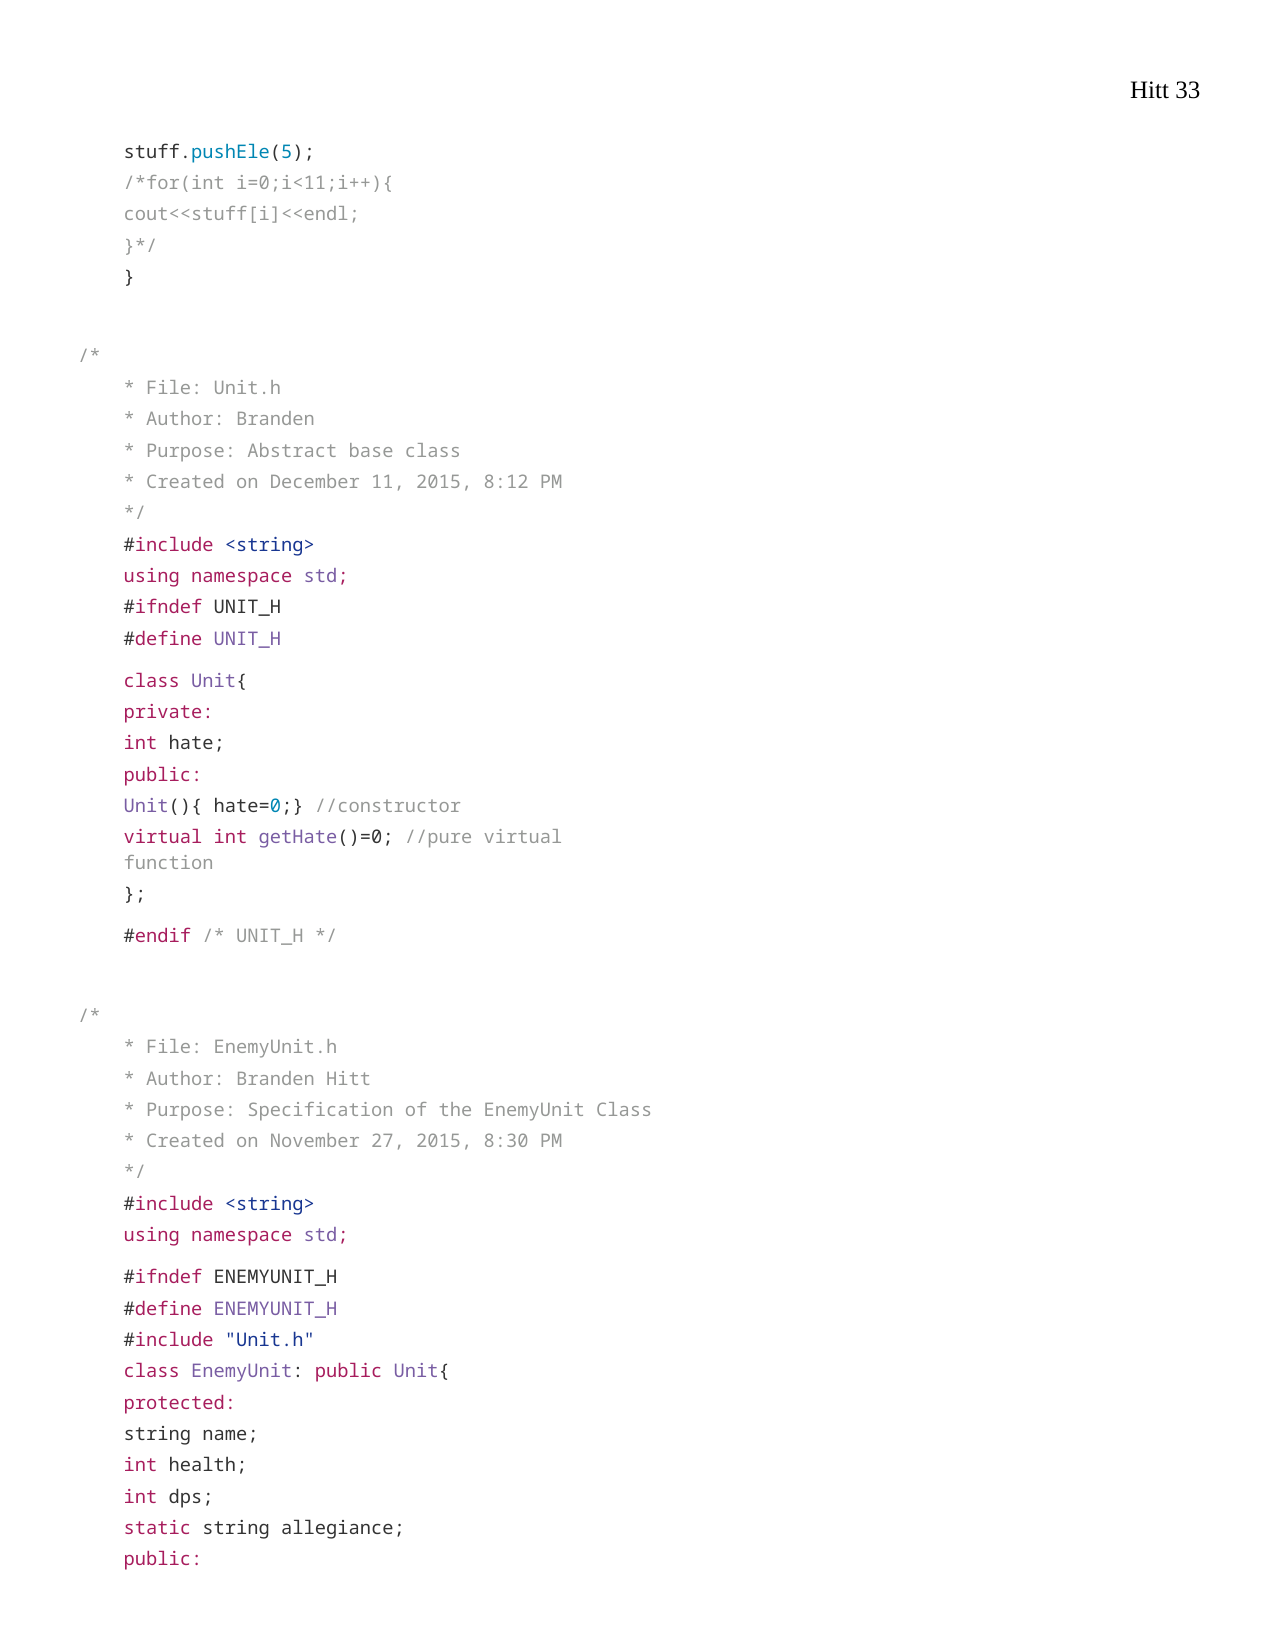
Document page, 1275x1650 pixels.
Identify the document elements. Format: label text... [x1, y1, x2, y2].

table_cell [75, 1219, 120, 1250]
table_cell [75, 1355, 120, 1386]
table_cell }; [120, 878, 640, 909]
table_cell int hate; [120, 727, 640, 758]
table_cell /*for(int i=0;i<11;i++){ [120, 166, 1082, 198]
table_cell [75, 758, 120, 789]
table_cell #endif /* UNIT_H */ [120, 920, 640, 951]
table_cell [75, 229, 120, 260]
table_cell #ifndef UNIT_H [120, 591, 640, 622]
table_header [120, 340, 640, 371]
table_cell [75, 878, 120, 909]
table_cell virtual int getHate()=0; //pure virtual function [120, 821, 640, 878]
table_cell [75, 1543, 120, 1574]
table_cell [75, 434, 120, 465]
table_cell }*/ [120, 229, 1082, 260]
table_header [120, 999, 902, 1031]
table_cell [75, 622, 120, 653]
table_cell [75, 1062, 120, 1093]
table_cell [75, 1156, 120, 1187]
table_cell static string allegiance; [120, 1511, 902, 1543]
table_cell [75, 821, 120, 878]
table_cell public: [120, 758, 640, 789]
table_cell * File: Unit.h [120, 371, 640, 403]
table_cell [75, 591, 120, 622]
table_cell [75, 1261, 120, 1292]
table_cell [75, 1449, 120, 1480]
table_cell stuff.pushEle(5); [120, 135, 1082, 166]
table_cell cout<<stuff[i]<<endl; [120, 198, 1082, 229]
table_cell protected: [120, 1386, 902, 1417]
table_cell class Unit{ [120, 664, 640, 695]
table_cell [75, 1480, 120, 1511]
table_cell [75, 166, 120, 198]
table_cell private: [120, 695, 640, 727]
table_cell [75, 559, 120, 591]
table_header /* [75, 340, 120, 371]
table_cell [75, 664, 120, 695]
table_cell using namespace std; [120, 559, 640, 591]
table_cell Unit(){ hate=0;} //constructor [120, 790, 640, 821]
table_cell [75, 403, 120, 434]
table_cell * Author: Branden Hitt [120, 1062, 902, 1093]
table_cell [120, 1250, 902, 1261]
table_cell } [120, 260, 1082, 292]
table_cell */ [120, 497, 640, 528]
table_cell [75, 790, 120, 821]
table_cell [75, 1093, 120, 1124]
table_cell int health; [120, 1449, 902, 1480]
table_cell [75, 1187, 120, 1219]
table_cell * Purpose: Abstract base class [120, 434, 640, 465]
table_cell class EnemyUnit: public Unit{ [120, 1355, 902, 1386]
table_cell * Author: Branden [120, 403, 640, 434]
table_cell using namespace std; [120, 1219, 902, 1250]
table_cell [75, 1250, 120, 1261]
table_cell [75, 198, 120, 229]
table_cell [75, 654, 120, 664]
table_cell [75, 1511, 120, 1543]
table_cell [75, 260, 120, 292]
table_cell public: [120, 1543, 902, 1574]
table_cell [75, 465, 120, 497]
table_cell #ifndef ENEMYUNIT_H [120, 1261, 902, 1292]
table_cell */ [120, 1156, 902, 1187]
table_cell string name; [120, 1418, 902, 1449]
table_cell [75, 135, 120, 166]
table_cell [75, 1031, 120, 1062]
table_cell [75, 497, 120, 528]
table_cell [75, 1292, 120, 1323]
table_cell [120, 909, 640, 920]
table_cell [75, 695, 120, 727]
table_cell int dps; [120, 1480, 902, 1511]
table_header /* [75, 999, 120, 1031]
table_cell [75, 528, 120, 559]
table_cell #include <string> [120, 528, 640, 559]
table_cell #include <string> [120, 1187, 902, 1219]
table_cell [120, 654, 640, 664]
table_cell * Purpose: Specification of the EnemyUnit Class [120, 1093, 902, 1124]
table_cell [75, 1418, 120, 1449]
table_cell [75, 909, 120, 920]
table_cell * Created on December 11, 2015, 8:12 PM [120, 465, 640, 497]
table_cell [75, 371, 120, 403]
table_cell [75, 1386, 120, 1417]
table_cell [75, 920, 120, 951]
table_cell [75, 727, 120, 758]
table_cell #define ENEMYUNIT_H [120, 1292, 902, 1323]
table_cell #define UNIT_H [120, 622, 640, 653]
table_cell * Created on November 27, 2015, 8:30 PM [120, 1125, 902, 1156]
table_cell [75, 1323, 120, 1355]
table_cell [75, 1125, 120, 1156]
table_cell * File: EnemyUnit.h [120, 1031, 902, 1062]
table_cell #include "Unit.h" [120, 1323, 902, 1355]
